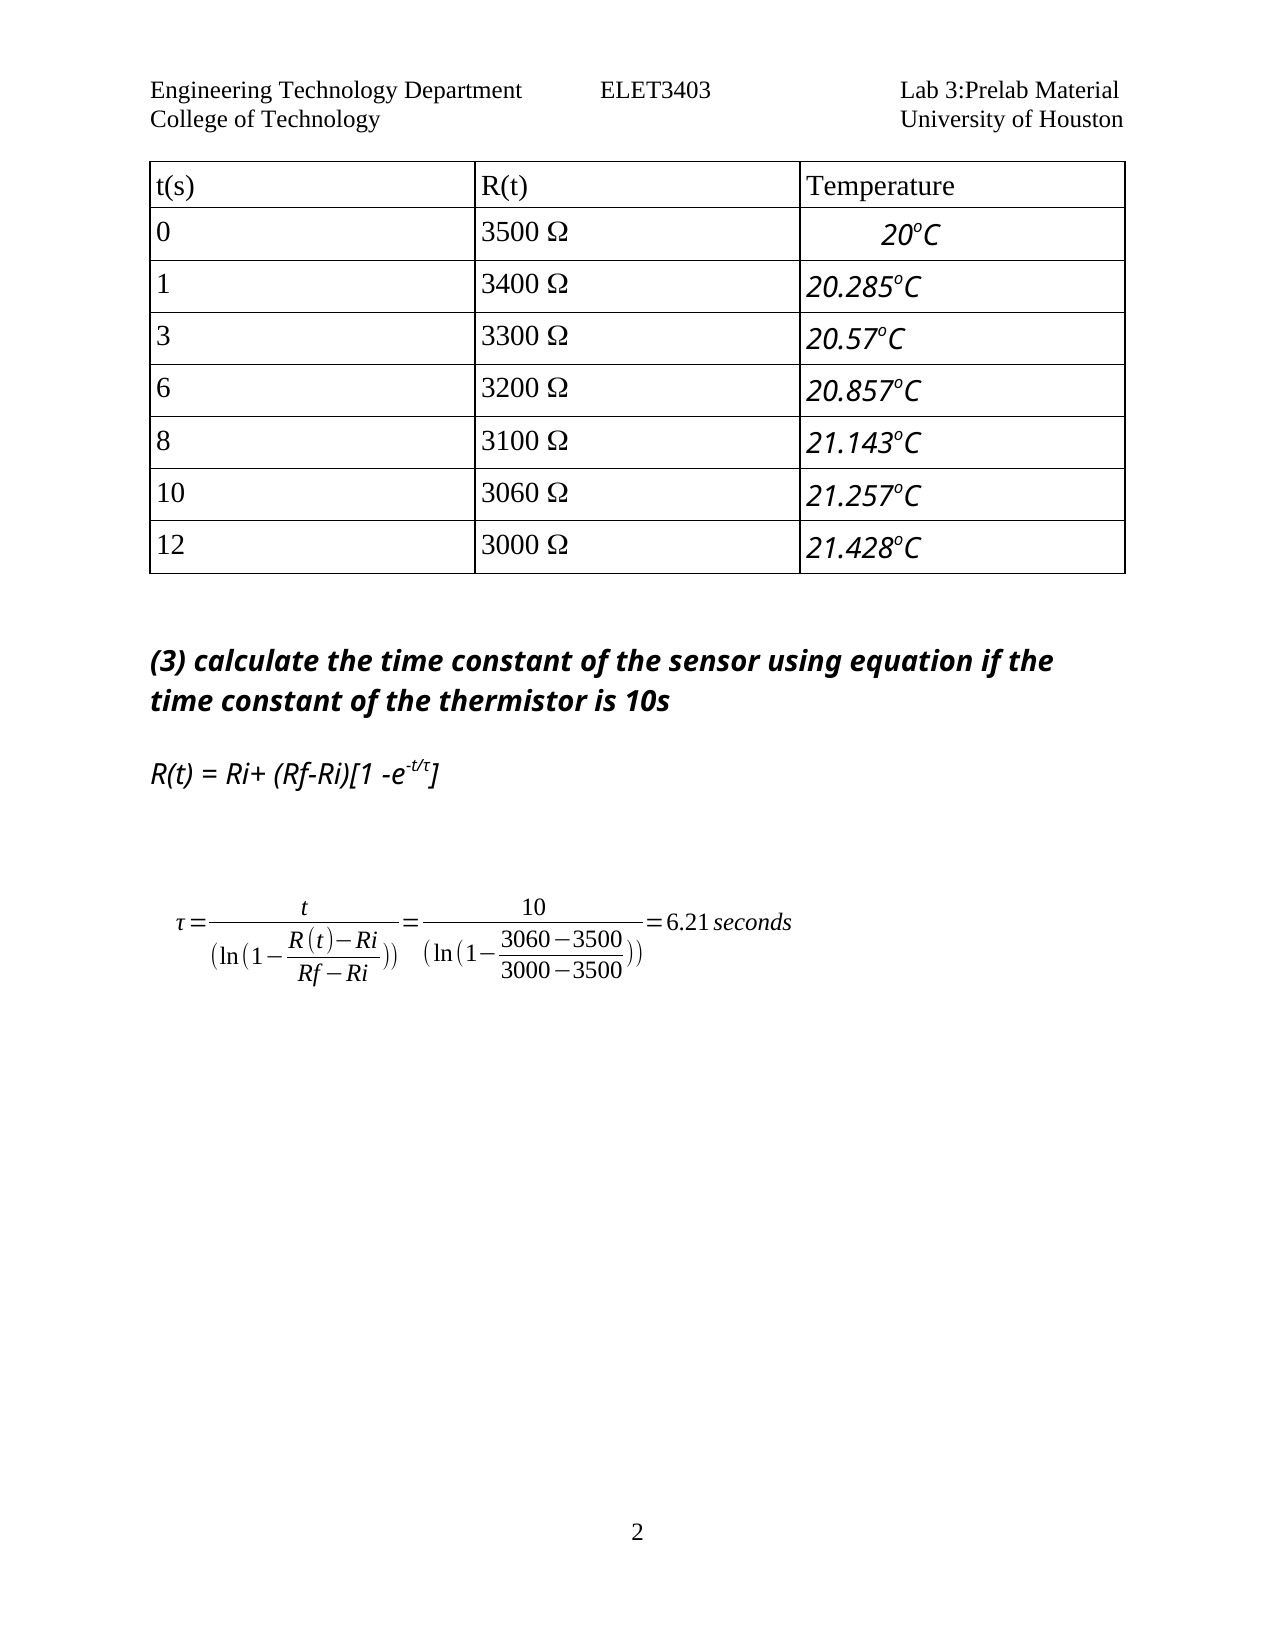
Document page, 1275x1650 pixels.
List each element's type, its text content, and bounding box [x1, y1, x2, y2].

text (3) calculate the time constant of the sensor using equation if the time constant of the thermistor is 10s [150, 641, 1125, 720]
table_cell 3400  [476, 261, 799, 312]
table_cell 6 [151, 365, 474, 416]
table_cell 21.257oC [801, 469, 1124, 520]
table_cell 20.857oC [801, 365, 1124, 416]
table_cell 8 [151, 417, 474, 468]
table_cell 3500  [476, 208, 799, 259]
table_cell 21.428oC [801, 521, 1124, 573]
table_cell 3 [151, 313, 474, 364]
table_cell 20oC [801, 208, 1124, 259]
table_cell 0 [151, 208, 474, 259]
table_cell 20.285oC [801, 261, 1124, 312]
table_cell 12 [151, 521, 474, 573]
text R(t) = Ri+ (Rf-Ri)[1 -e-t/τ] [150, 754, 1125, 793]
table_cell 3100  [476, 417, 799, 468]
table_header t(s) [151, 162, 474, 207]
table_cell 3200  [476, 365, 799, 416]
table_cell 3300  [476, 313, 799, 364]
table_cell 10 [151, 469, 474, 520]
table_cell 21.143oC [801, 417, 1124, 468]
table_cell 20.57oC [801, 313, 1124, 364]
table_cell 3000  [476, 521, 799, 573]
table_header R(t) [476, 162, 799, 207]
table_cell 3060  [476, 469, 799, 520]
table_header Temperature [801, 162, 1124, 207]
table_cell 1 [151, 261, 474, 312]
